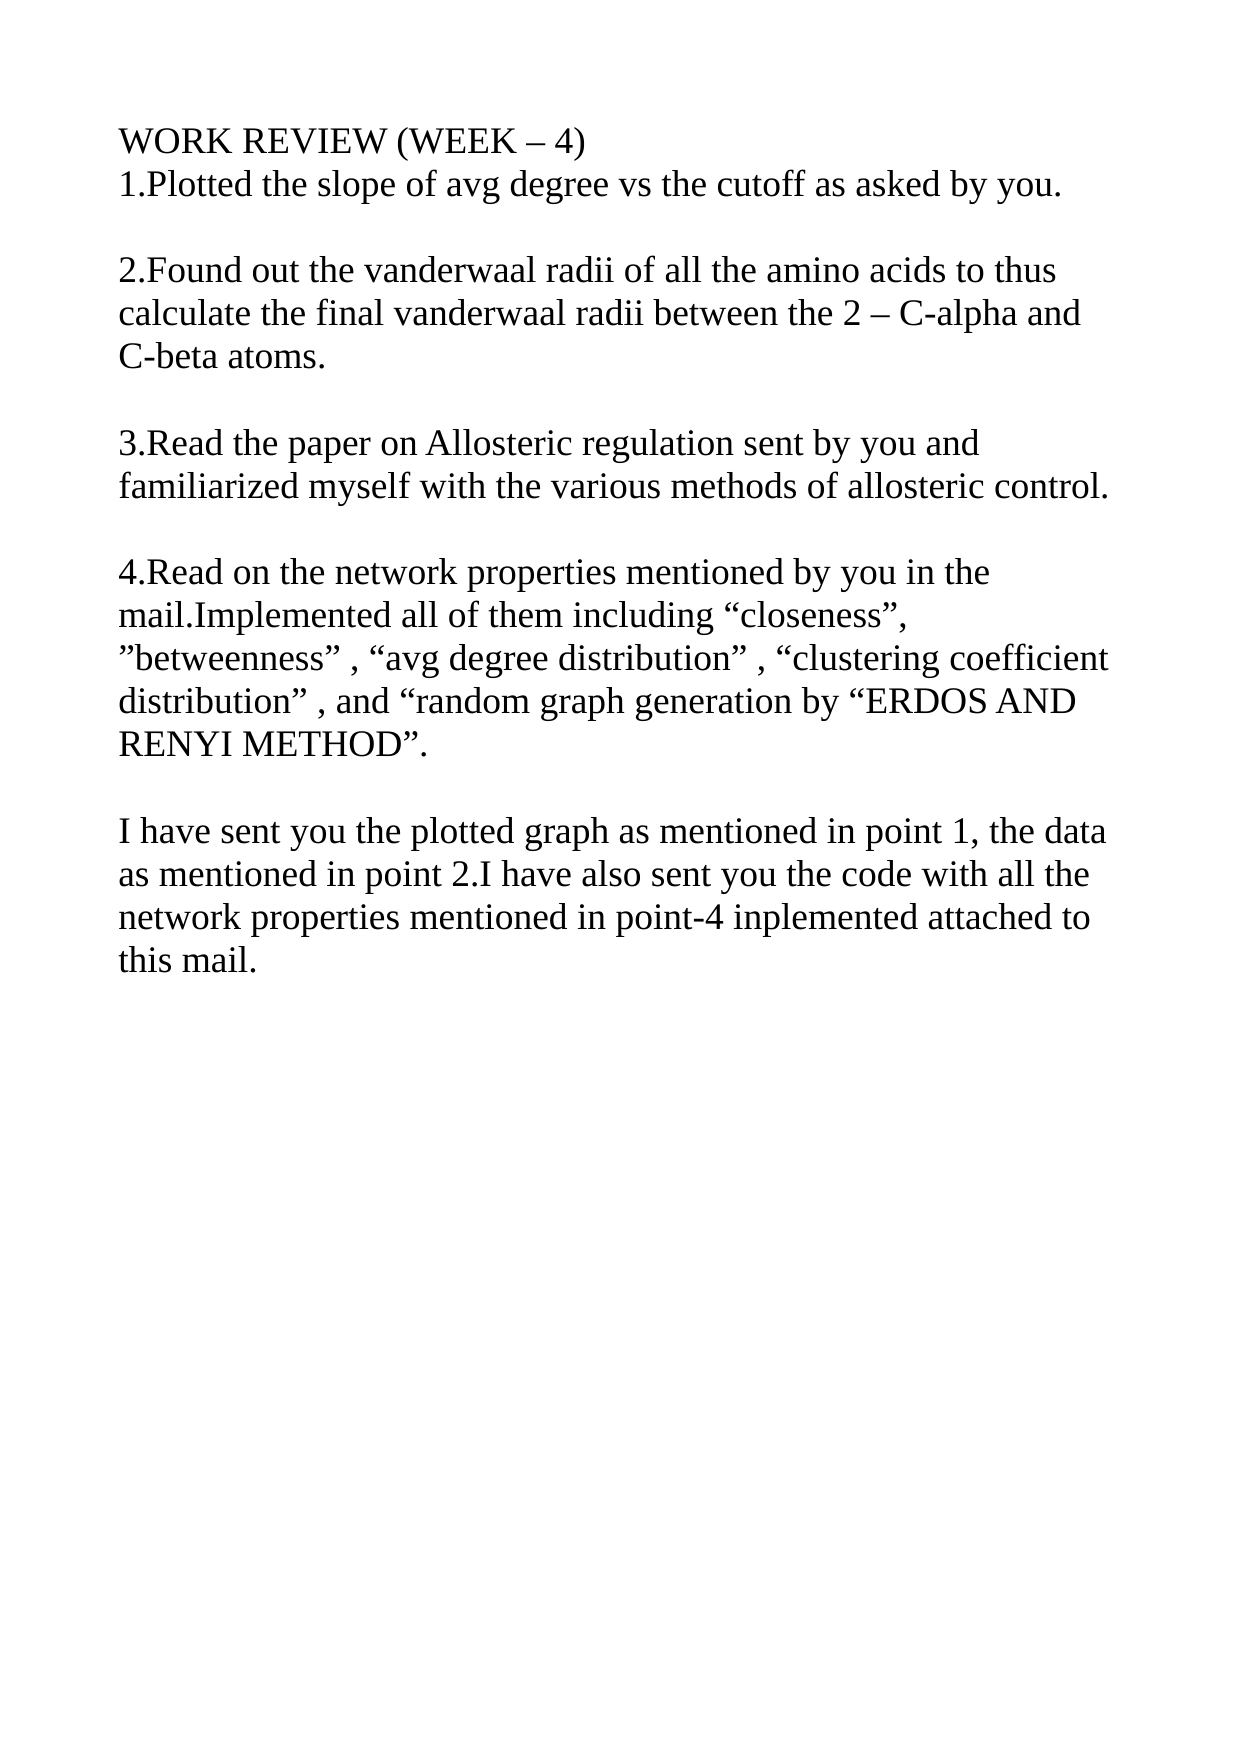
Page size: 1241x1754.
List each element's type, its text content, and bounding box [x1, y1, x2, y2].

text 1.Plotted the slope of avg degree vs the cutoff as asked by you. [118, 161, 1122, 204]
text 3.Read the paper on Allosteric regulation sent by you and familiarized myself with the various methods of allosteric control. [118, 420, 1122, 506]
text 2.Found out the vanderwaal radii of all the amino acids to thus calculate the final vanderwaal radii between the 2 – C-alpha and C-beta atoms. [118, 247, 1122, 377]
text I have sent you the plotted graph as mentioned in point 1, the data as mentioned in point 2.I have also sent you the code with all the network properties mentioned in point-4 inplemented attached to this mail. [118, 808, 1122, 981]
text WORK REVIEW (WEEK – 4) [118, 118, 1122, 161]
text 4.Read on the network properties mentioned by you in the mail.Implemented all of them including “closeness”, ”betweenness” , “avg degree distribution” , “clustering coefficient distribution” , and “random graph generation by “ERDOS AND RENYI METHOD”. [118, 549, 1122, 765]
